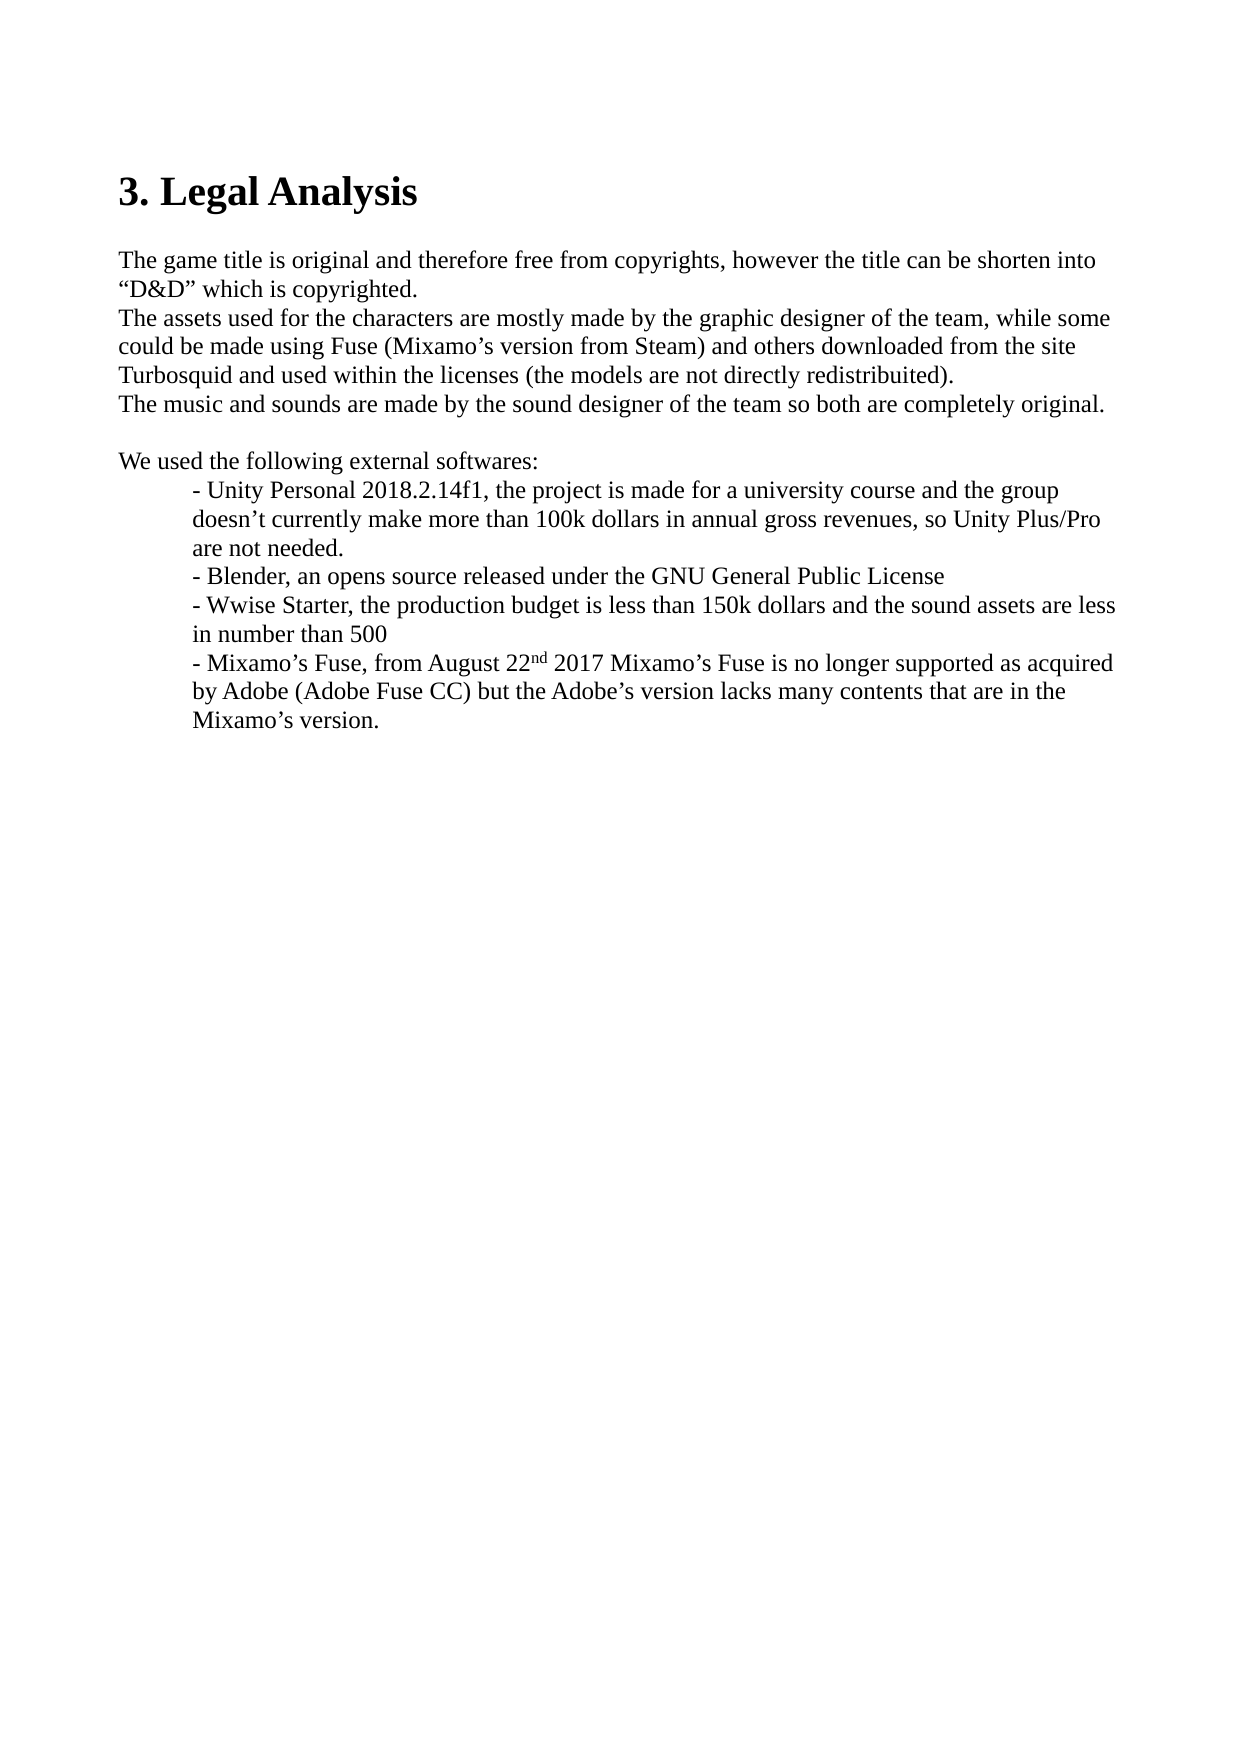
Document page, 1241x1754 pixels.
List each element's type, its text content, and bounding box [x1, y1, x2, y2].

text We used the following external softwares: [118, 446, 1122, 475]
text The assets used for the characters are mostly made by the graphic designer of the team, while some could be made using Fuse (Mixamo’s version from Steam) and others downloaded from the site Turbosquid and used within the licenses (the models are not directly redistribuited). [118, 303, 1122, 389]
text - Wwise Starter, the production budget is less than 150k dollars and the sound assets are less in number than 500 [118, 590, 1122, 648]
text - Mixamo’s Fuse, from August 22nd 2017 Mixamo’s Fuse is no longer supported as acquired by Adobe (Adobe Fuse CC) but the Adobe’s version lacks many contents that are in the Mixamo’s version. [118, 648, 1122, 734]
text - Blender, an opens source released under the GNU General Public License [118, 561, 1122, 590]
text The music and sounds are made by the sound designer of the team so both are completely original. [118, 389, 1122, 418]
text The game title is original and therefore free from copyrights, however the title can be shorten into “D&D” which is copyrighted. [118, 245, 1122, 303]
text 3. Legal Analysis [118, 166, 1122, 214]
text - Unity Personal 2018.2.14f1, the project is made for a university course and the group doesn’t currently make more than 100k dollars in annual gross revenues, so Unity Plus/Pro are not needed. [118, 475, 1122, 561]
